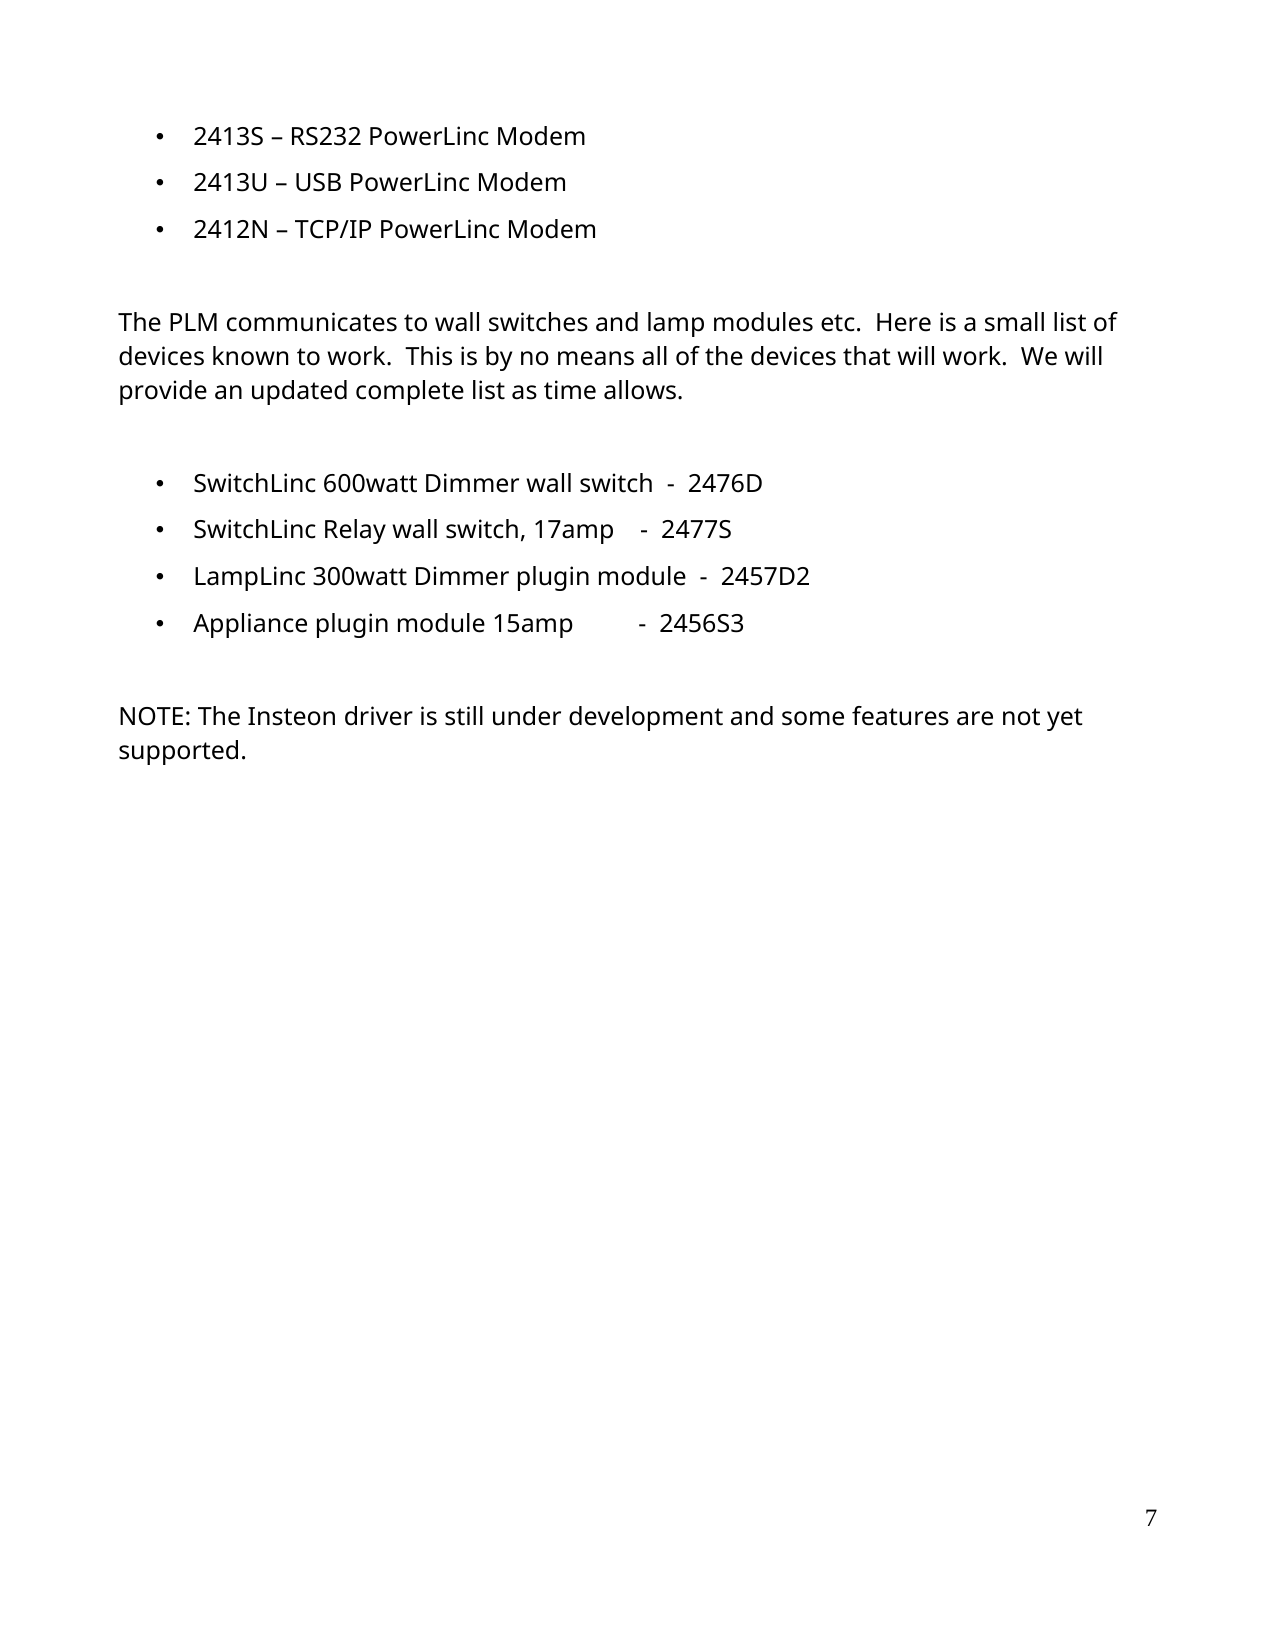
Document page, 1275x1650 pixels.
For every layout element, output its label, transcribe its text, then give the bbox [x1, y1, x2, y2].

list 2413U – USB PowerLinc Modem [156, 165, 1157, 199]
text The PLM communicates to wall switches and lamp modules etc. Here is a small list of devices known to work. This is by no means all of the devices that will work. We will provide an updated complete list as time allows. [118, 304, 1157, 407]
list SwitchLinc Relay wall switch, 17amp - 2477S [156, 512, 1157, 546]
list LampLinc 300watt Dimmer plugin module - 2457D2 [156, 559, 1157, 593]
list 2412N – TCP/IP PowerLinc Modem [156, 211, 1157, 245]
list Appliance plugin module 15amp - 2456S3 [156, 605, 1157, 639]
list 2413S – RS232 PowerLinc Modem [156, 118, 1157, 152]
text NOTE: The Insteon driver is still under development and some features are not yet supported. [118, 698, 1157, 767]
list SwitchLinc 600watt Dimmer wall switch - 2476D [156, 466, 1157, 500]
